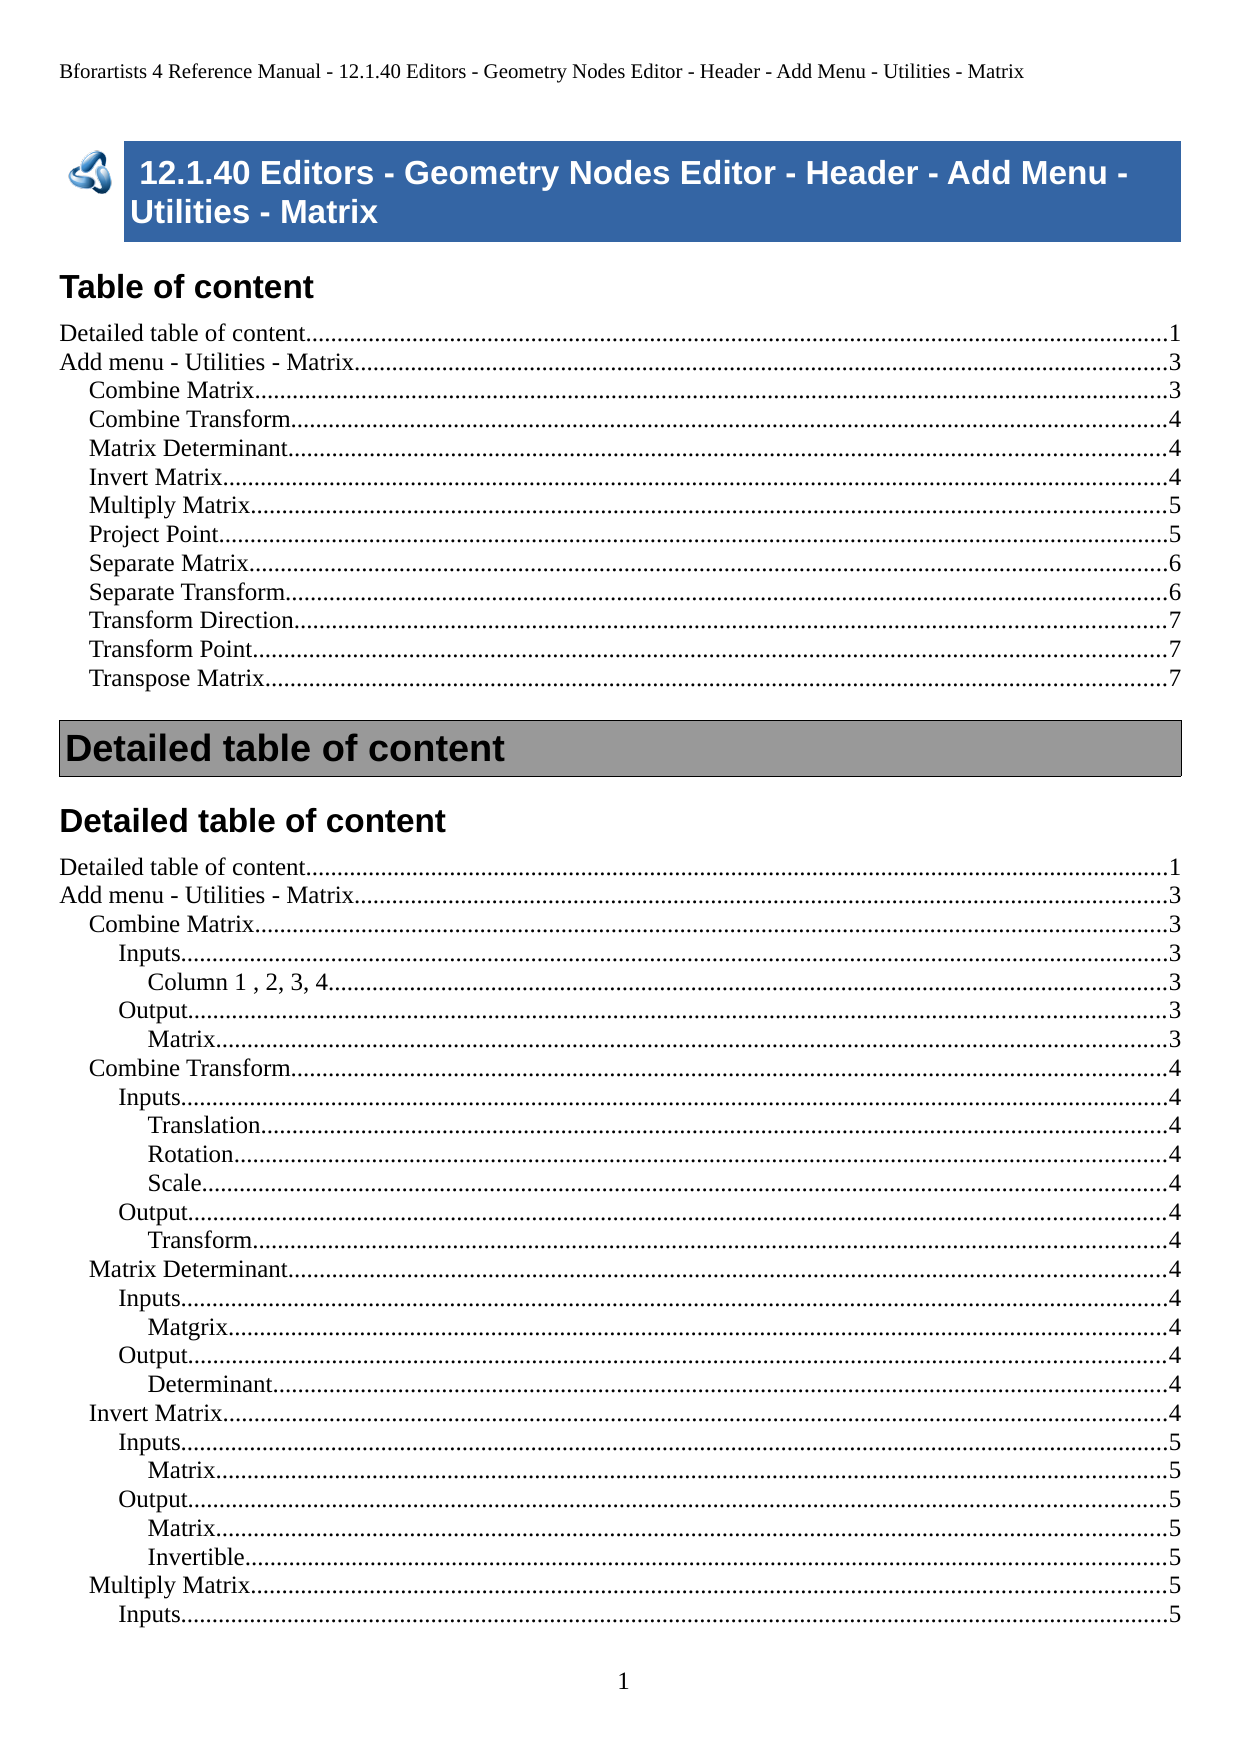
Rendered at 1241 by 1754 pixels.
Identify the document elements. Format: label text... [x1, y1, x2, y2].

text Transpose Matrix 7 [88, 663, 1181, 692]
text Output 4 [118, 1197, 1181, 1225]
text Combine Transform 4 [88, 404, 1181, 433]
text Transform 4 [147, 1225, 1181, 1254]
subtitle Detailed table of content [59, 801, 1181, 839]
text Matrix 5 [147, 1455, 1181, 1484]
text Scale 4 [147, 1168, 1181, 1197]
text Detailed table of content 1 [59, 852, 1181, 880]
table_header 12.1.40 Editors - Geometry Nodes Editor - Header - Add Menu - Utilities - Matrix [124, 141, 1181, 242]
text Determinant 4 [147, 1369, 1181, 1398]
text Combine Matrix 3 [88, 909, 1181, 938]
text Matrix 3 [147, 1024, 1181, 1053]
text Column 1 , 2, 3, 4 3 [147, 967, 1181, 995]
text Inputs 5 [118, 1427, 1181, 1455]
table_header Detailed table of content [60, 721, 1181, 776]
text Matgrix 4 [147, 1312, 1181, 1340]
text Inputs 4 [118, 1283, 1181, 1312]
text Invert Matrix 4 [88, 1398, 1181, 1427]
text Inputs 5 [118, 1599, 1181, 1628]
text Transform Direction 7 [88, 605, 1181, 634]
table_header [59, 141, 124, 242]
text Output 3 [118, 995, 1181, 1024]
text Translation 4 [147, 1110, 1181, 1139]
text Matrix Determinant 4 [88, 433, 1181, 462]
text Add menu - Utilities - Matrix 3 [59, 880, 1181, 909]
text Project Point 5 [88, 519, 1181, 548]
text Inputs 4 [118, 1082, 1181, 1110]
text Matrix Determinant 4 [88, 1254, 1181, 1283]
text Transform Point 7 [88, 634, 1181, 663]
text Invertible 5 [147, 1542, 1181, 1570]
text Output 5 [118, 1484, 1181, 1513]
text Invert Matrix 4 [88, 462, 1181, 490]
text Inputs 3 [118, 938, 1181, 967]
text Detailed table of content 1 [59, 318, 1181, 347]
text Rotation 4 [147, 1139, 1181, 1168]
text Combine Transform 4 [88, 1053, 1181, 1082]
subtitle Table of content [59, 267, 1181, 305]
picture [65, 147, 114, 197]
text Combine Matrix 3 [88, 375, 1181, 404]
text Add menu - Utilities - Matrix 3 [59, 347, 1181, 375]
text Multiply Matrix 5 [88, 490, 1181, 519]
text Separate Matrix 6 [88, 548, 1181, 577]
text Multiply Matrix 5 [88, 1570, 1181, 1599]
text Matrix 5 [147, 1513, 1181, 1542]
text Separate Transform 6 [88, 577, 1181, 605]
text Output 4 [118, 1340, 1181, 1369]
